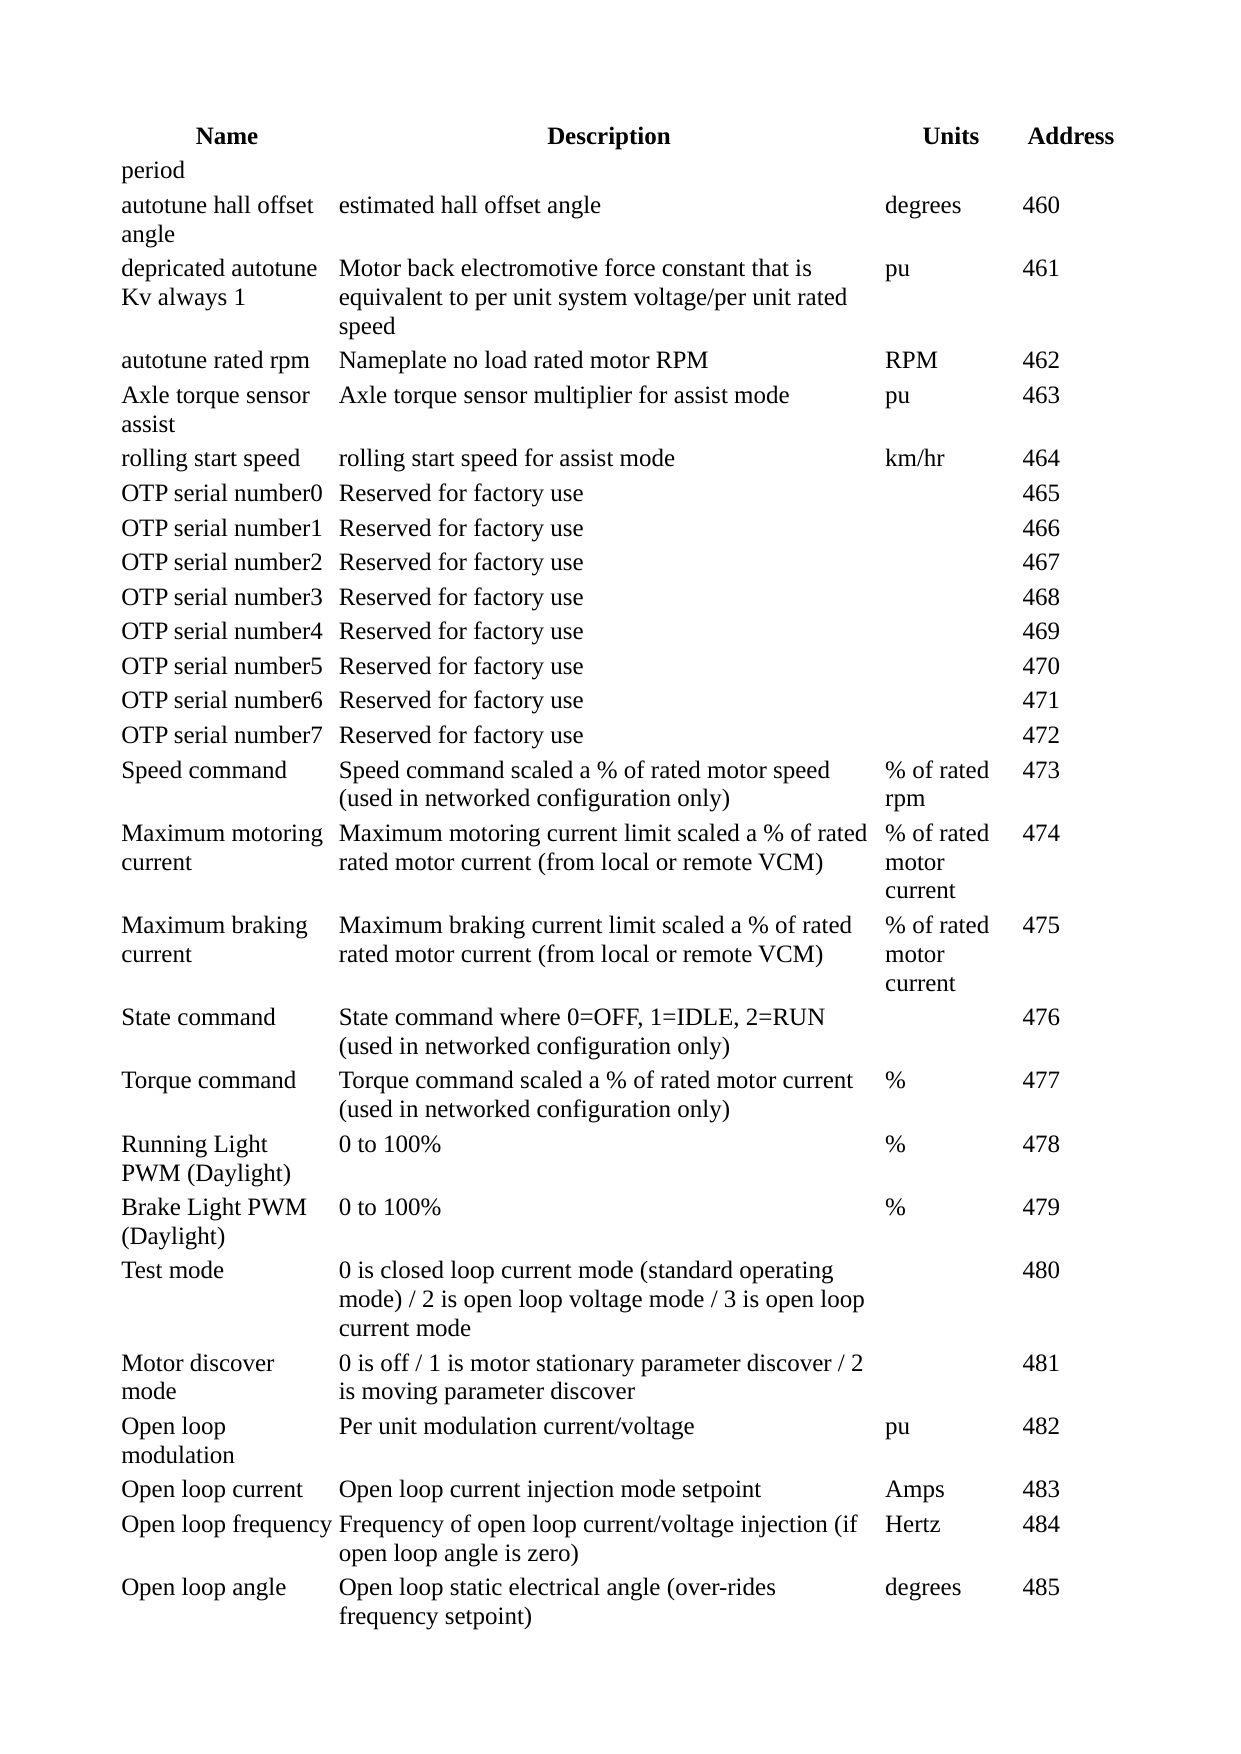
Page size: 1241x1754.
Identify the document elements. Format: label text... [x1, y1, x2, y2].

table_cell OTP serial number2 [118, 544, 336, 579]
table_cell Torque command [118, 1063, 336, 1126]
table_cell 464 [1020, 441, 1122, 475]
table_cell 460 [1020, 187, 1122, 251]
table_cell degrees [882, 1569, 1019, 1633]
table_cell 485 [1020, 1569, 1122, 1633]
table_cell Motor back electromotive force constant that is equivalent to per unit system voltage/per unit rated speed [336, 251, 882, 343]
table_cell % [882, 1063, 1019, 1126]
table_cell 0 is closed loop current mode (standard operating mode) / 2 is open loop voltage mode / 3 is open loop current mode [336, 1253, 882, 1345]
table_cell 484 [1020, 1506, 1122, 1569]
table_cell [882, 153, 1019, 187]
table_cell 481 [1020, 1345, 1122, 1408]
table_cell 467 [1020, 544, 1122, 579]
table_cell Open loop current [118, 1471, 336, 1506]
table_cell 461 [1020, 251, 1122, 343]
table_cell % of rated motor current [882, 815, 1019, 907]
table_header Units [882, 118, 1019, 153]
table_cell 474 [1020, 815, 1122, 907]
table_cell depricated autotune Kv always 1 [118, 251, 336, 343]
table_cell degrees [882, 187, 1019, 251]
table_cell 466 [1020, 510, 1122, 544]
table_cell 477 [1020, 1063, 1122, 1126]
table_cell Test mode [118, 1253, 336, 1345]
table_header Address [1020, 118, 1122, 153]
table_cell Per unit modulation current/voltage [336, 1408, 882, 1471]
table_cell OTP serial number1 [118, 510, 336, 544]
table_cell Open loop frequency [118, 1506, 336, 1569]
table_cell [882, 510, 1019, 544]
table_cell OTP serial number6 [118, 683, 336, 717]
table_cell Reserved for factory use [336, 510, 882, 544]
table_cell pu [882, 377, 1019, 441]
table_cell % of rated motor current [882, 907, 1019, 999]
table_cell Reserved for factory use [336, 475, 882, 510]
table_cell % of rated rpm [882, 752, 1019, 815]
table_cell [882, 579, 1019, 613]
table_cell 0 to 100% [336, 1126, 882, 1189]
table_cell period [118, 153, 336, 187]
table_cell OTP serial number0 [118, 475, 336, 510]
table_cell 471 [1020, 683, 1122, 717]
table_cell 482 [1020, 1408, 1122, 1471]
table_cell 465 [1020, 475, 1122, 510]
table_cell OTP serial number4 [118, 614, 336, 648]
table_cell 470 [1020, 648, 1122, 683]
table_cell [882, 999, 1019, 1063]
table_cell [882, 683, 1019, 717]
table_cell estimated hall offset angle [336, 187, 882, 251]
table_cell 473 [1020, 752, 1122, 815]
table_cell [882, 1345, 1019, 1408]
table_cell Amps [882, 1471, 1019, 1506]
table_cell pu [882, 1408, 1019, 1471]
table_cell 462 [1020, 343, 1122, 377]
table_cell Reserved for factory use [336, 648, 882, 683]
table_cell km/hr [882, 441, 1019, 475]
table_cell Running Light PWM (Daylight) [118, 1126, 336, 1189]
table_cell [882, 717, 1019, 752]
table_cell 475 [1020, 907, 1122, 999]
table_cell Reserved for factory use [336, 614, 882, 648]
table_cell 468 [1020, 579, 1122, 613]
table_cell 0 is off / 1 is motor stationary parameter discover / 2 is moving parameter discover [336, 1345, 882, 1408]
table_cell Maximum braking current [118, 907, 336, 999]
table_cell autotune hall offset angle [118, 187, 336, 251]
table_cell RPM [882, 343, 1019, 377]
table_cell Hertz [882, 1506, 1019, 1569]
table_cell Axle torque sensor assist [118, 377, 336, 441]
table_cell 463 [1020, 377, 1122, 441]
table_cell Reserved for factory use [336, 579, 882, 613]
table_cell Motor discover mode [118, 1345, 336, 1408]
table_cell 469 [1020, 614, 1122, 648]
table_cell 483 [1020, 1471, 1122, 1506]
table_cell Speed command [118, 752, 336, 815]
table_cell [882, 614, 1019, 648]
table_cell % [882, 1126, 1019, 1189]
table_cell 472 [1020, 717, 1122, 752]
table_cell OTP serial number5 [118, 648, 336, 683]
table_cell [882, 475, 1019, 510]
table_cell Maximum braking current limit scaled a % of rated rated motor current (from local or remote VCM) [336, 907, 882, 999]
table_cell State command [118, 999, 336, 1063]
table_cell 0 to 100% [336, 1189, 882, 1253]
table_cell Open loop angle [118, 1569, 336, 1633]
table_cell State command where 0=OFF, 1=IDLE, 2=RUN (used in networked configuration only) [336, 999, 882, 1063]
table_cell [882, 1253, 1019, 1345]
table_cell Brake Light PWM (Daylight) [118, 1189, 336, 1253]
table_cell 480 [1020, 1253, 1122, 1345]
table_cell [882, 544, 1019, 579]
table_cell 479 [1020, 1189, 1122, 1253]
table_cell Nameplate no load rated motor RPM [336, 343, 882, 377]
table_cell 478 [1020, 1126, 1122, 1189]
table_cell Maximum motoring current [118, 815, 336, 907]
table_cell Speed command scaled a % of rated motor speed (used in networked configuration only) [336, 752, 882, 815]
table_cell Torque command scaled a % of rated motor current (used in networked configuration only) [336, 1063, 882, 1126]
table_header Description [336, 118, 882, 153]
table_cell rolling start speed for assist mode [336, 441, 882, 475]
table_cell rolling start speed [118, 441, 336, 475]
table_cell autotune rated rpm [118, 343, 336, 377]
table_cell [1020, 153, 1122, 187]
table_cell % [882, 1189, 1019, 1253]
table_cell 476 [1020, 999, 1122, 1063]
table_cell Reserved for factory use [336, 544, 882, 579]
table_cell Reserved for factory use [336, 683, 882, 717]
table_cell [336, 153, 882, 187]
table_cell Frequency of open loop current/voltage injection (if open loop angle is zero) [336, 1506, 882, 1569]
table_cell Open loop static electrical angle (over-rides frequency setpoint) [336, 1569, 882, 1633]
table_cell Open loop modulation [118, 1408, 336, 1471]
table_cell Axle torque sensor multiplier for assist mode [336, 377, 882, 441]
table_cell Open loop current injection mode setpoint [336, 1471, 882, 1506]
table_header Name [118, 118, 336, 153]
table_cell pu [882, 251, 1019, 343]
table_cell OTP serial number3 [118, 579, 336, 613]
table_cell OTP serial number7 [118, 717, 336, 752]
table_cell Maximum motoring current limit scaled a % of rated rated motor current (from local or remote VCM) [336, 815, 882, 907]
table_cell Reserved for factory use [336, 717, 882, 752]
table_cell [882, 648, 1019, 683]
